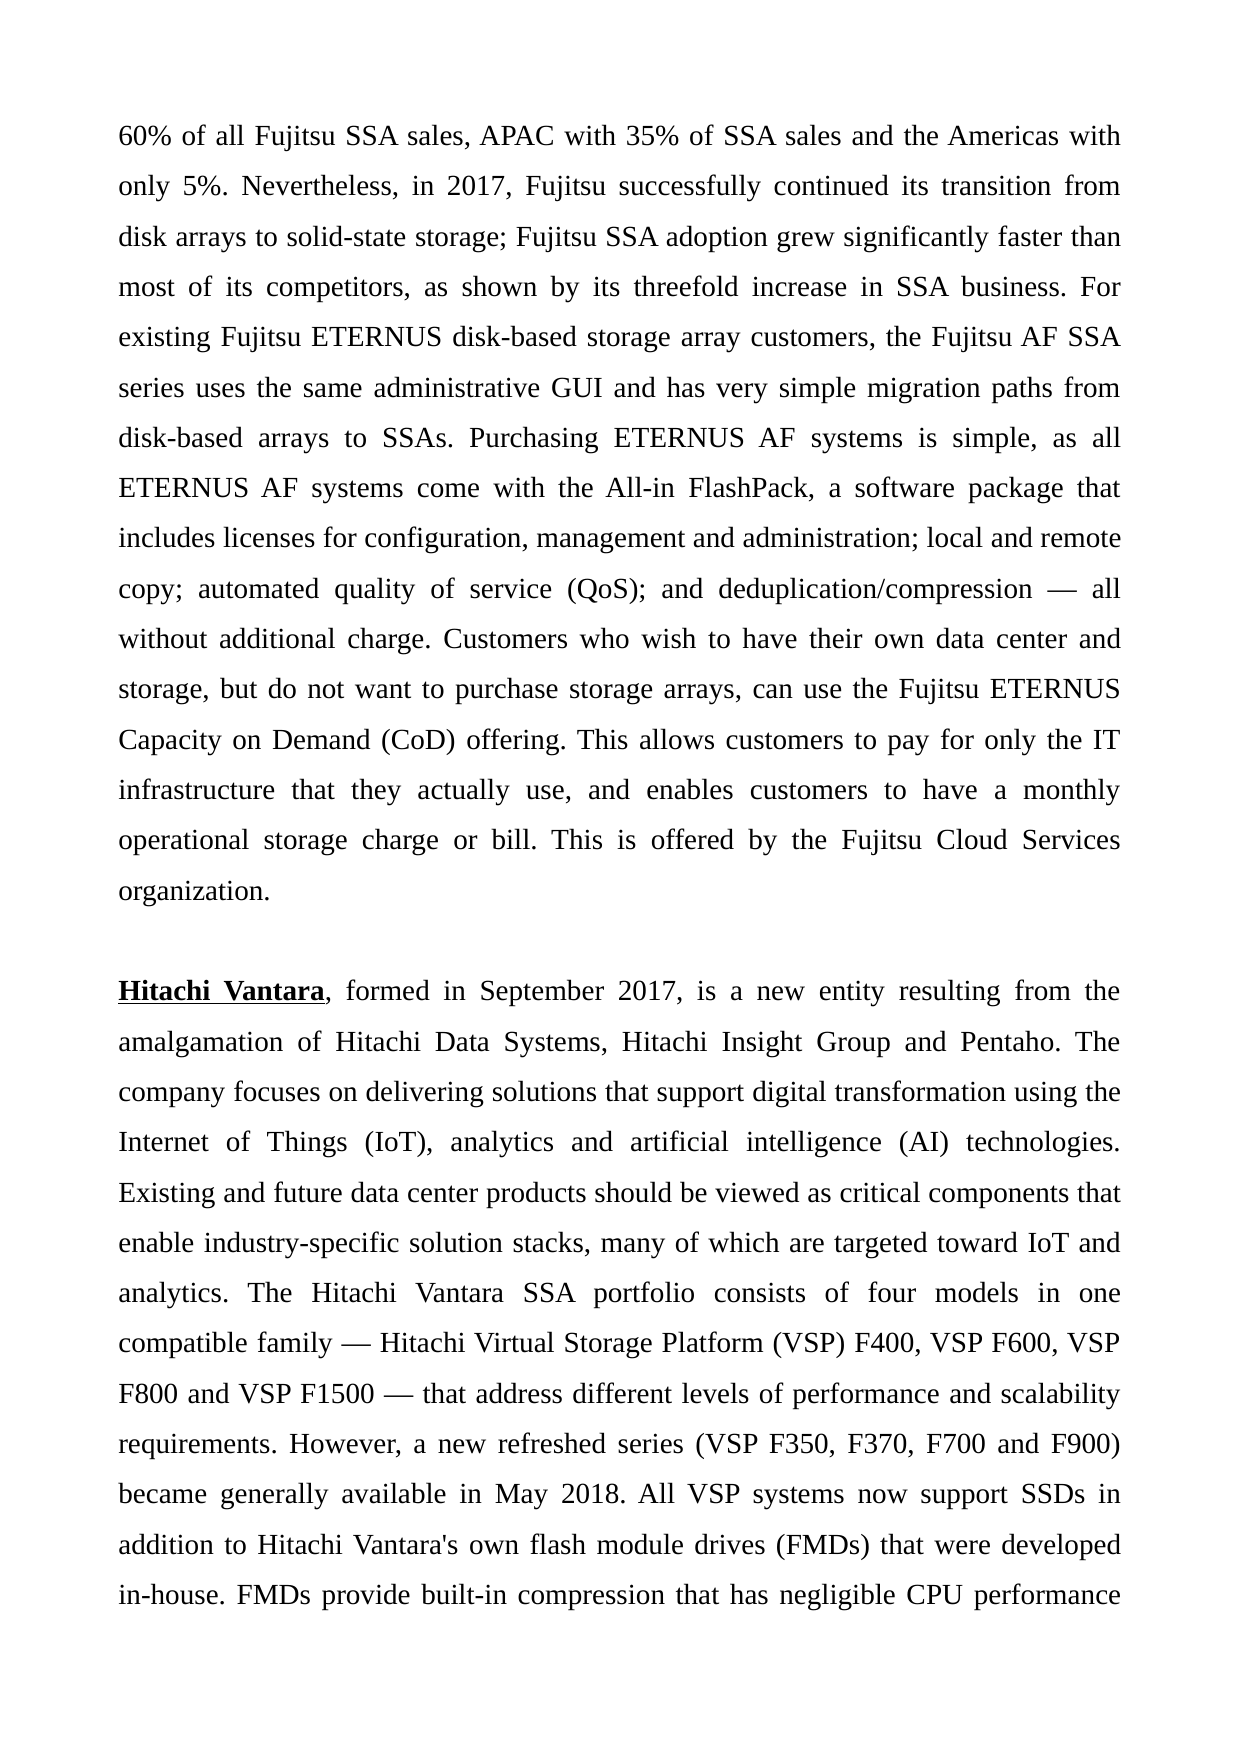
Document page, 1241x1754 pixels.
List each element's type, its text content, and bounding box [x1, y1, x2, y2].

text Hitachi Vantara, formed in September 2017, is a new entity resulting from the amalgamation of Hitachi Data Systems, Hitachi Insight Group and Pentaho. The company focuses on delivering solutions that support digital transformation using the Internet of Things (IoT), analytics and artificial intelligence (AI) technologies. Existing and future data center products should be viewed as critical components that enable industry-specific solution stacks, many of which are targeted toward IoT and analytics. The Hitachi Vantara SSA portfolio consists of four models in one compatible family — Hitachi Virtual Storage Platform (VSP) F400, VSP F600, VSP F800 and VSP F1500 — that address different levels of performance and scalability requirements. However, a new refreshed series (VSP F350, F370, F700 and F900) became generally available in May 2018. All VSP systems now support SSDs in addition to Hitachi Vantara's own flash module drives (FMDs) that were developed in-house. FMDs provide built-in compression that has negligible CPU performance [118, 973, 1122, 1611]
text 60% of all Fujitsu SSA sales, APAC with 35% of SSA sales and the Americas with only 5%. Nevertheless, in 2017, Fujitsu successfully continued its transition from disk arrays to solid-state storage; Fujitsu SSA adoption grew significantly faster than most of its competitors, as shown by its threefold increase in SSA business. For existing Fujitsu ETERNUS disk-based storage array customers, the Fujitsu AF SSA series uses the same administrative GUI and has very simple migration paths from disk-based arrays to SSAs. Purchasing ETERNUS AF systems is simple, as all ETERNUS AF systems come with the All-in FlashPack, a software package that includes licenses for configuration, management and administration; local and remote copy; automated quality of service (QoS); and deduplication/compression — all without additional charge. Customers who wish to have their own data center and storage, but do not want to purchase storage arrays, can use the Fujitsu ETERNUS Capacity on Demand (CoD) offering. This allows customers to pay for only the IT infrastructure that they actually use, and enables customers to have a monthly operational storage charge or bill. This is offered by the Fujitsu Cloud Services organization. [118, 118, 1122, 906]
